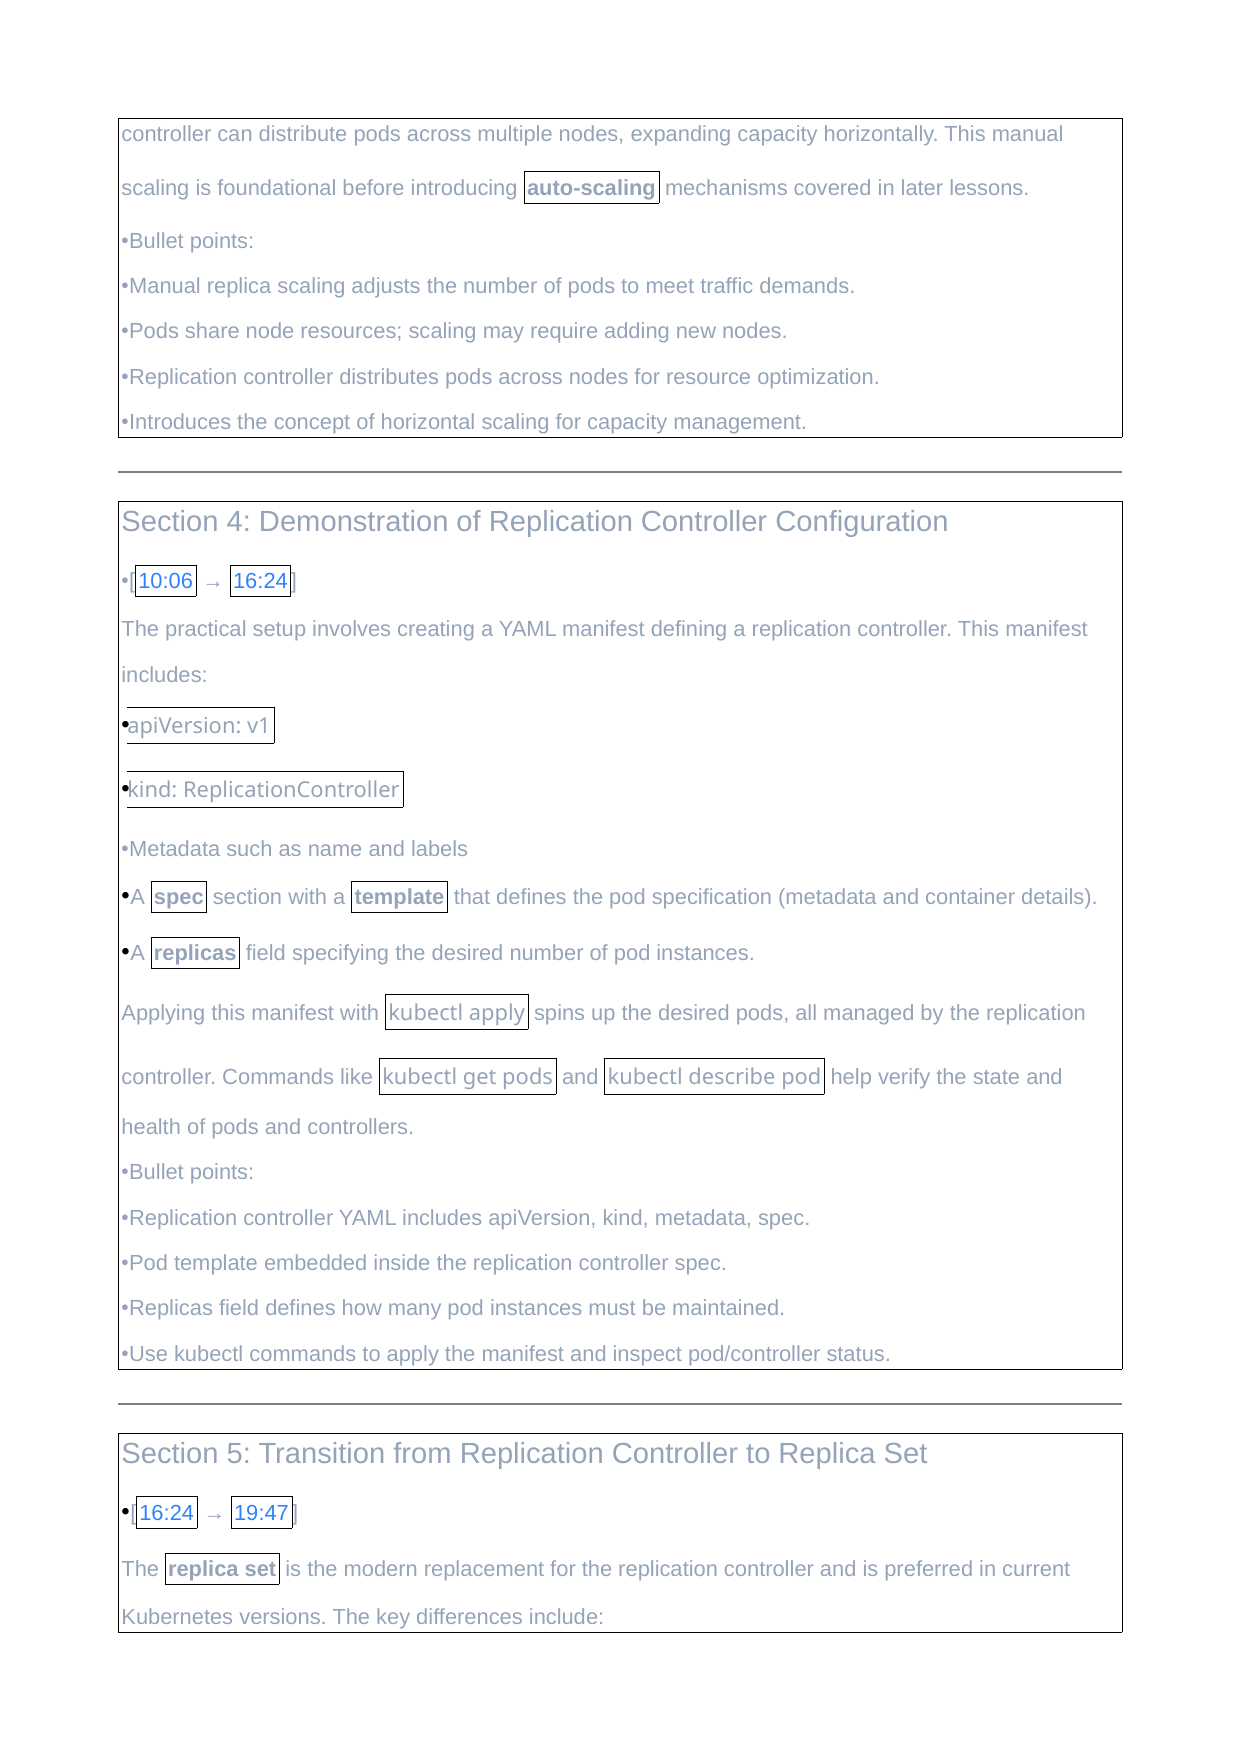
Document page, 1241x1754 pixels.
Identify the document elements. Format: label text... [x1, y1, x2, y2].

text Applying this manifest with kubectl apply spins up the desired pods, all managed by the replication controller. Commands like kubectl get pods and kubectl describe pod help verify the state and health of pods and controllers. [119, 991, 1122, 1139]
list [10:06 → 16:24] The practical setup involves creating a YAML manifest defining a replication controller. This manifest includes: [119, 562, 1122, 687]
list kind: ReplicationController [119, 768, 1122, 807]
subtitle Section 5: Transition from Replication Controller to Replica Set [119, 1434, 1122, 1470]
list Introduces the concept of horizontal scaling for capacity management. [119, 406, 1122, 437]
list Bullet points: [119, 224, 1122, 253]
list Replication controller YAML includes apiVersion, kind, metadata, spec. [119, 1202, 1122, 1230]
list [16:24 → 19:47] The replica set is the modern replacement for the replication controller and is preferred in current Kubernetes versions. The key differences include: [119, 1493, 1122, 1632]
list Metadata such as name and labels [119, 833, 1122, 861]
list Pods share node resources; scaling may require adding new nodes. [119, 315, 1122, 343]
list Use kubectl commands to apply the manifest and inspect pod/controller status. [119, 1337, 1122, 1369]
list Replication controller distributes pods across nodes for resource optimization. [119, 361, 1122, 389]
list A replicas field specifying the desired number of pod instances. [119, 934, 1122, 968]
list Replicas field defines how many pod instances must be maintained. [119, 1292, 1122, 1320]
list controller can distribute pods across multiple nodes, expanding capacity horizontally. This manual scaling is foundational before introducing auto-scaling mechanisms covered in later lessons. [119, 119, 1122, 203]
list apiVersion: v1 [119, 704, 1122, 743]
list Bullet points: [119, 1156, 1122, 1184]
list Manual replica scaling adjusts the number of pods to meet traffic demands. [119, 270, 1122, 298]
subtitle Section 4: Demonstration of Replication Controller Configuration [119, 502, 1122, 538]
list Pod template embedded inside the replication controller spec. [119, 1247, 1122, 1275]
list A spec section with a template that defines the pod specification (metadata and container details). [119, 878, 1122, 912]
